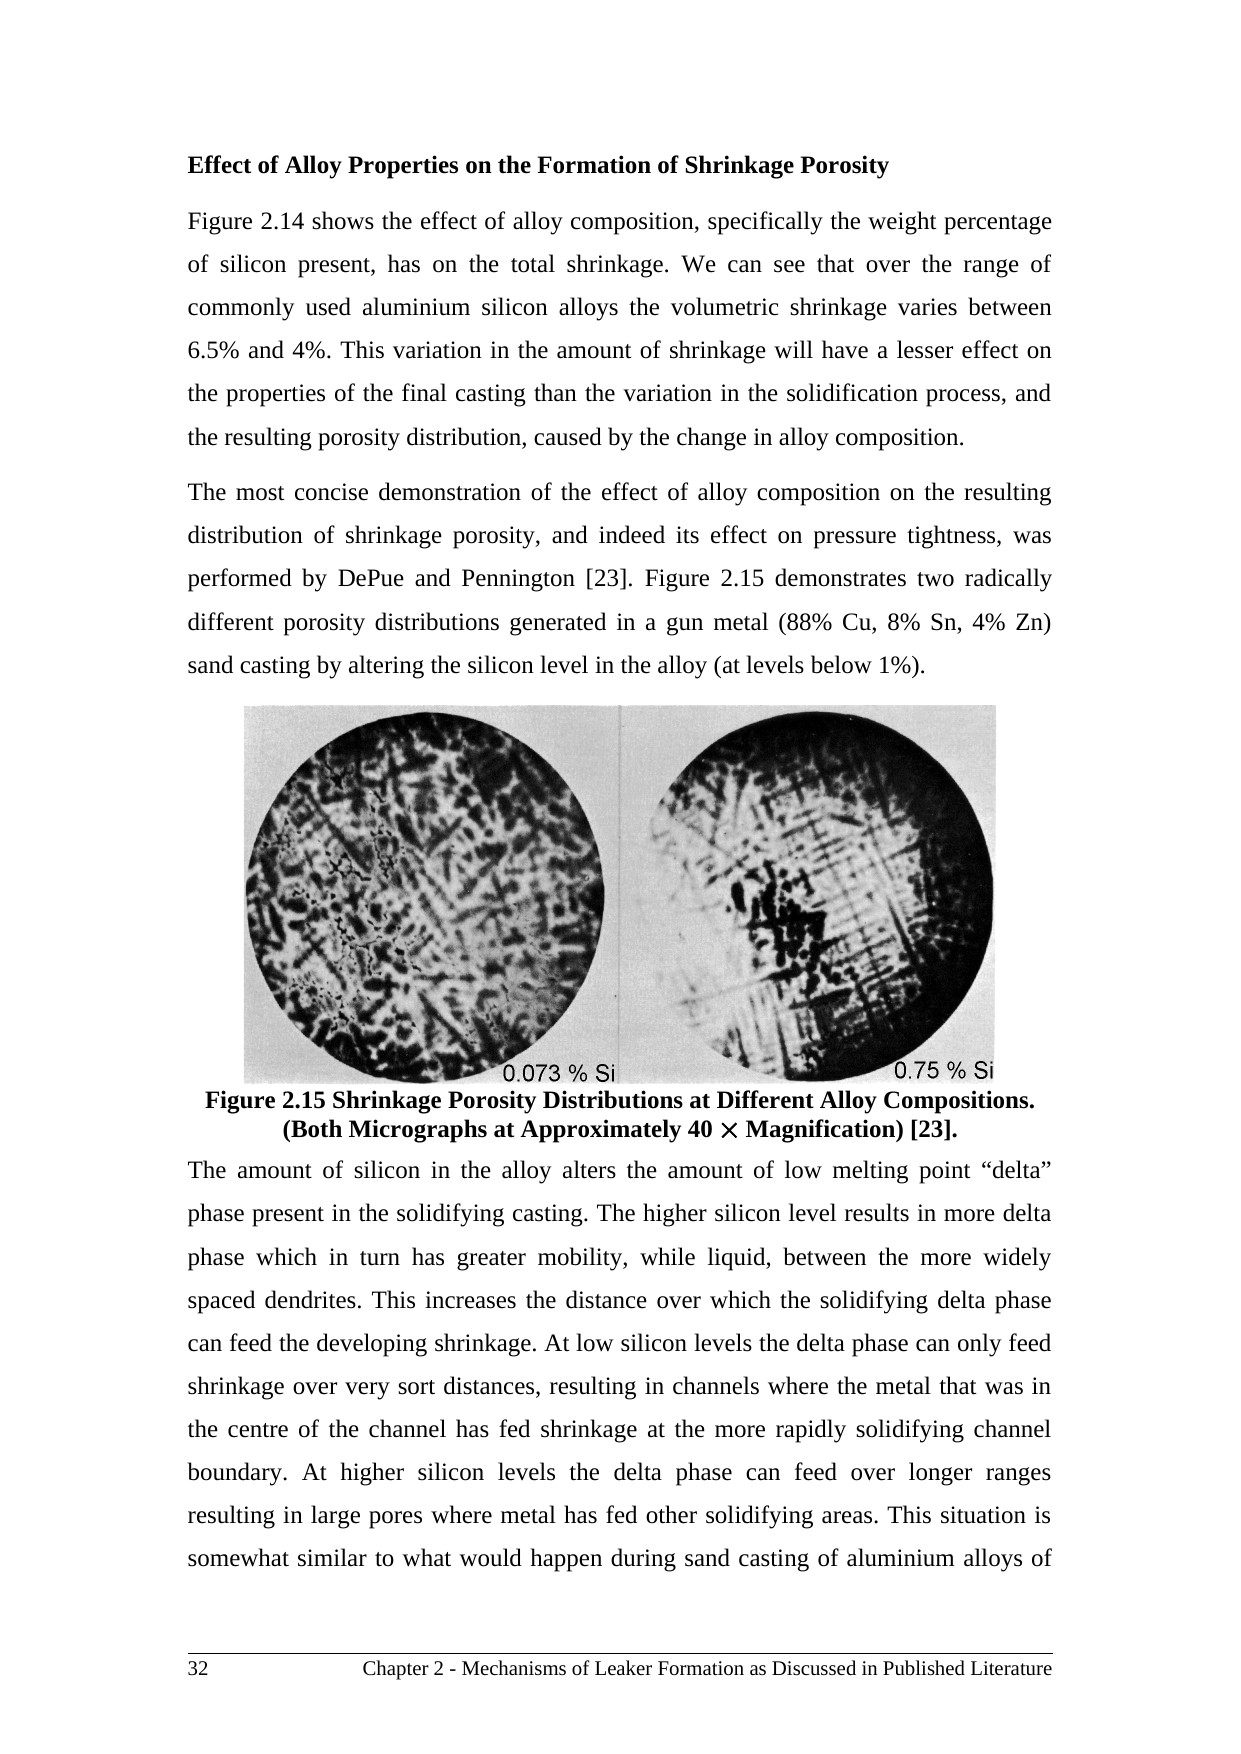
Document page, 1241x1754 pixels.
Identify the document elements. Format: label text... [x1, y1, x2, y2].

picture [243, 705, 997, 1086]
text Figure 2.14 shows the effect of alloy composition, specifically the weight percentage of silicon present, has on the total shrinkage. We can see that over the range of commonly used aluminium silicon alloys the volumetric shrinkage varies between 6.5% and 4%. This variation in the amount of shrinkage will have a lesser effect on the properties of the final casting than the variation in the solidification process, and the resulting porosity distribution, caused by the change in alloy composition. [187, 206, 1053, 450]
subtitle Effect of Alloy Properties on the Formation of Shrinkage Porosity [187, 150, 1053, 179]
text The amount of silicon in the alloy alters the amount of low melting point “delta” phase present in the solidifying casting. The higher silicon level results in more delta phase which in turn has greater mobility, while liquid, between the more widely spaced dendrites. This increases the distance over which the solidifying delta phase can feed the developing shrinkage. At low silicon levels the delta phase can only feed shrinkage over very sort distances, resulting in channels where the metal that was in the centre of the channel has fed shrinkage at the more rapidly solidifying channel boundary. At higher silicon levels the delta phase can feed over longer ranges resulting in large pores where metal has fed other solidifying areas. This situation is somewhat similar to what would happen during sand casting of aluminium alloys of [187, 1155, 1053, 1572]
text The most concise demonstration of the effect of alloy composition on the resulting distribution of shrinkage porosity, and indeed its effect on pressure tightness, was performed by DePue and Pennington [23]. Figure 2 .15 demonstrates two radically different porosity distributions generated in a gun metal (88% Cu, 8% Sn, 4% Zn) sand casting by altering the silicon level in the alloy (at levels below 1%). [187, 477, 1053, 678]
text Figure 2.15 Shrinkage Porosity Distributions at Different Alloy Compositions. (Both Micrographs at Approximately 40 ´ Magnification) [23]. [187, 773, 1053, 1143]
